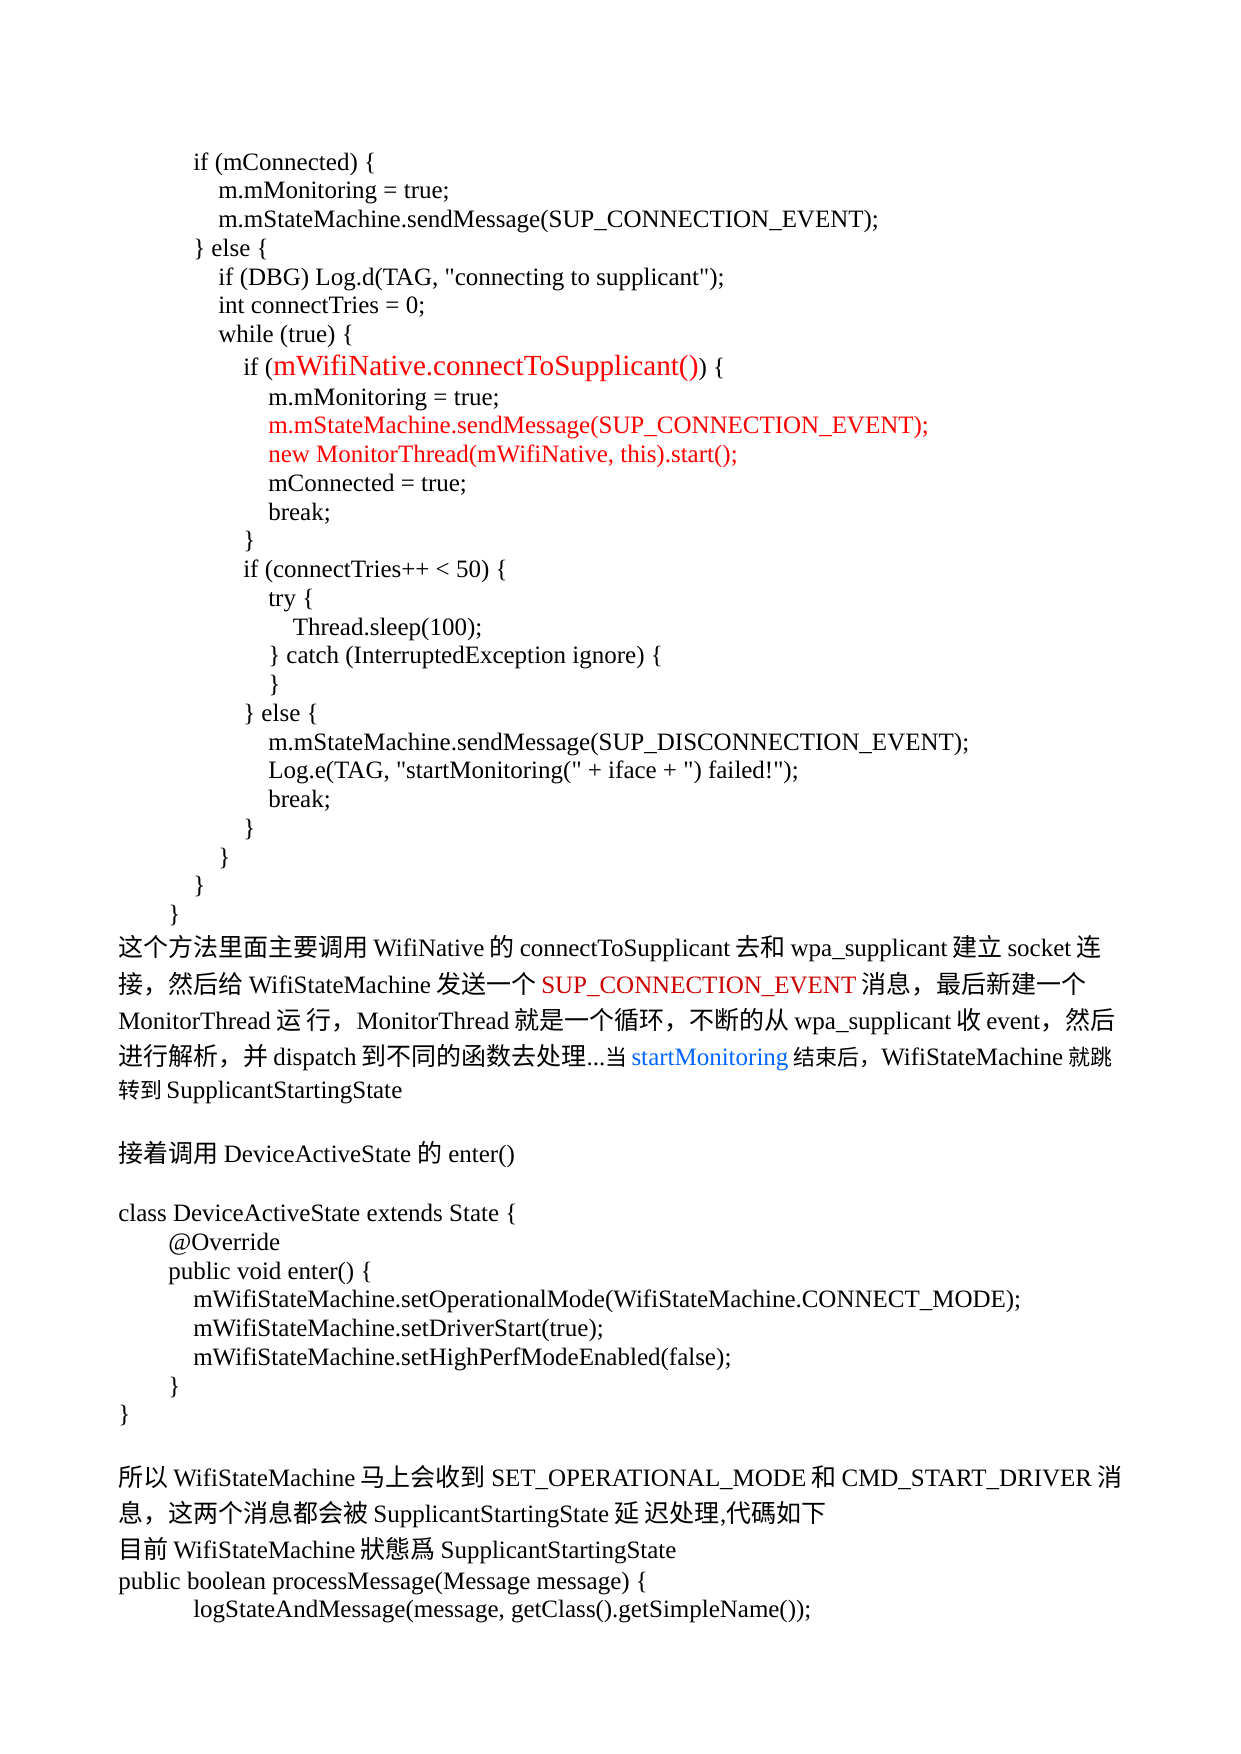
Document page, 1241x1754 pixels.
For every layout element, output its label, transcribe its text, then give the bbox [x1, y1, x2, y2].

text public boolean processMessage(Message message) { [118, 1566, 1122, 1594]
text break; [118, 784, 1122, 813]
text if (connectTries++ < 50) { [118, 554, 1122, 583]
text Log.e(TAG, "startMonitoring(" + iface + ") failed!"); [118, 755, 1122, 784]
text mWifiStateMachine.setHighPerfModeEnabled(false); [118, 1342, 1122, 1371]
text } [118, 669, 1122, 698]
text if (DBG) Log.d(TAG, "connecting to supplicant"); [118, 262, 1122, 291]
text } [118, 1399, 1122, 1428]
text } [118, 899, 1122, 928]
text if (mWifiNative.connectToSupplicant()) { [118, 348, 1122, 382]
text } else { [118, 698, 1122, 727]
text break; [118, 497, 1122, 525]
text m.mStateMachine.sendMessage(SUP_CONNECTION_EVENT); [118, 204, 1122, 233]
text mWifiStateMachine.setOperationalMode(WifiStateMachine.CONNECT_MODE); [118, 1284, 1122, 1313]
text m.mMonitoring = true; [118, 382, 1122, 410]
text Thread.sleep(100); [118, 612, 1122, 640]
text } [118, 525, 1122, 554]
text 接着调用 DeviceActiveState 的 enter() [118, 1133, 1122, 1169]
text public void enter() { [118, 1256, 1122, 1284]
text } else { [118, 233, 1122, 262]
text new MonitorThread(mWifiNative, this).start(); [118, 439, 1122, 468]
text m.mMonitoring = true; [118, 176, 1122, 204]
text mWifiStateMachine.setDriverStart(true); [118, 1313, 1122, 1342]
text 所以WifiStateMachine马上会收到 SET_OPERATIONAL_MODE和CMD_START_DRIVER消息，这两个消息都会被SupplicantStartingState延 迟处理,代碼如下 [118, 1457, 1122, 1529]
text while (true) { [118, 319, 1122, 348]
text int connectTries = 0; [118, 291, 1122, 319]
text } [118, 1371, 1122, 1399]
text } [118, 870, 1122, 899]
text } [118, 842, 1122, 870]
text try { [118, 583, 1122, 612]
text mConnected = true; [118, 468, 1122, 497]
text } catch (InterruptedException ignore) { [118, 640, 1122, 669]
text m.mStateMachine.sendMessage(SUP_DISCONNECTION_EVENT); [118, 727, 1122, 755]
text 这个方法里面主要调用WifiNative的connectToSupplicant去和wpa_supplicant建立socket连接，然后给 WifiStateMachine发送一个SUP_CONNECTION_EVENT消息，最后新建一个MonitorThread运 行，MonitorThread就是一个循环，不断的从wpa_supplicant收event，然后进行解析，并dispatch到不同的函数去处理...当startMonitoring结束后，WifiStateMachine就跳转到SupplicantStartingState [118, 928, 1122, 1104]
text class DeviceActiveState extends State { [118, 1198, 1122, 1227]
text if (mConnected) { [118, 147, 1122, 176]
text 目前WifiStateMachine狀態爲SupplicantStartingState [118, 1529, 1122, 1566]
text m.mStateMachine.sendMessage(SUP_CONNECTION_EVENT); [118, 410, 1122, 439]
text @Override [118, 1227, 1122, 1256]
text } [118, 813, 1122, 842]
text logStateAndMessage(message, getClass().getSimpleName()); [118, 1594, 1122, 1623]
